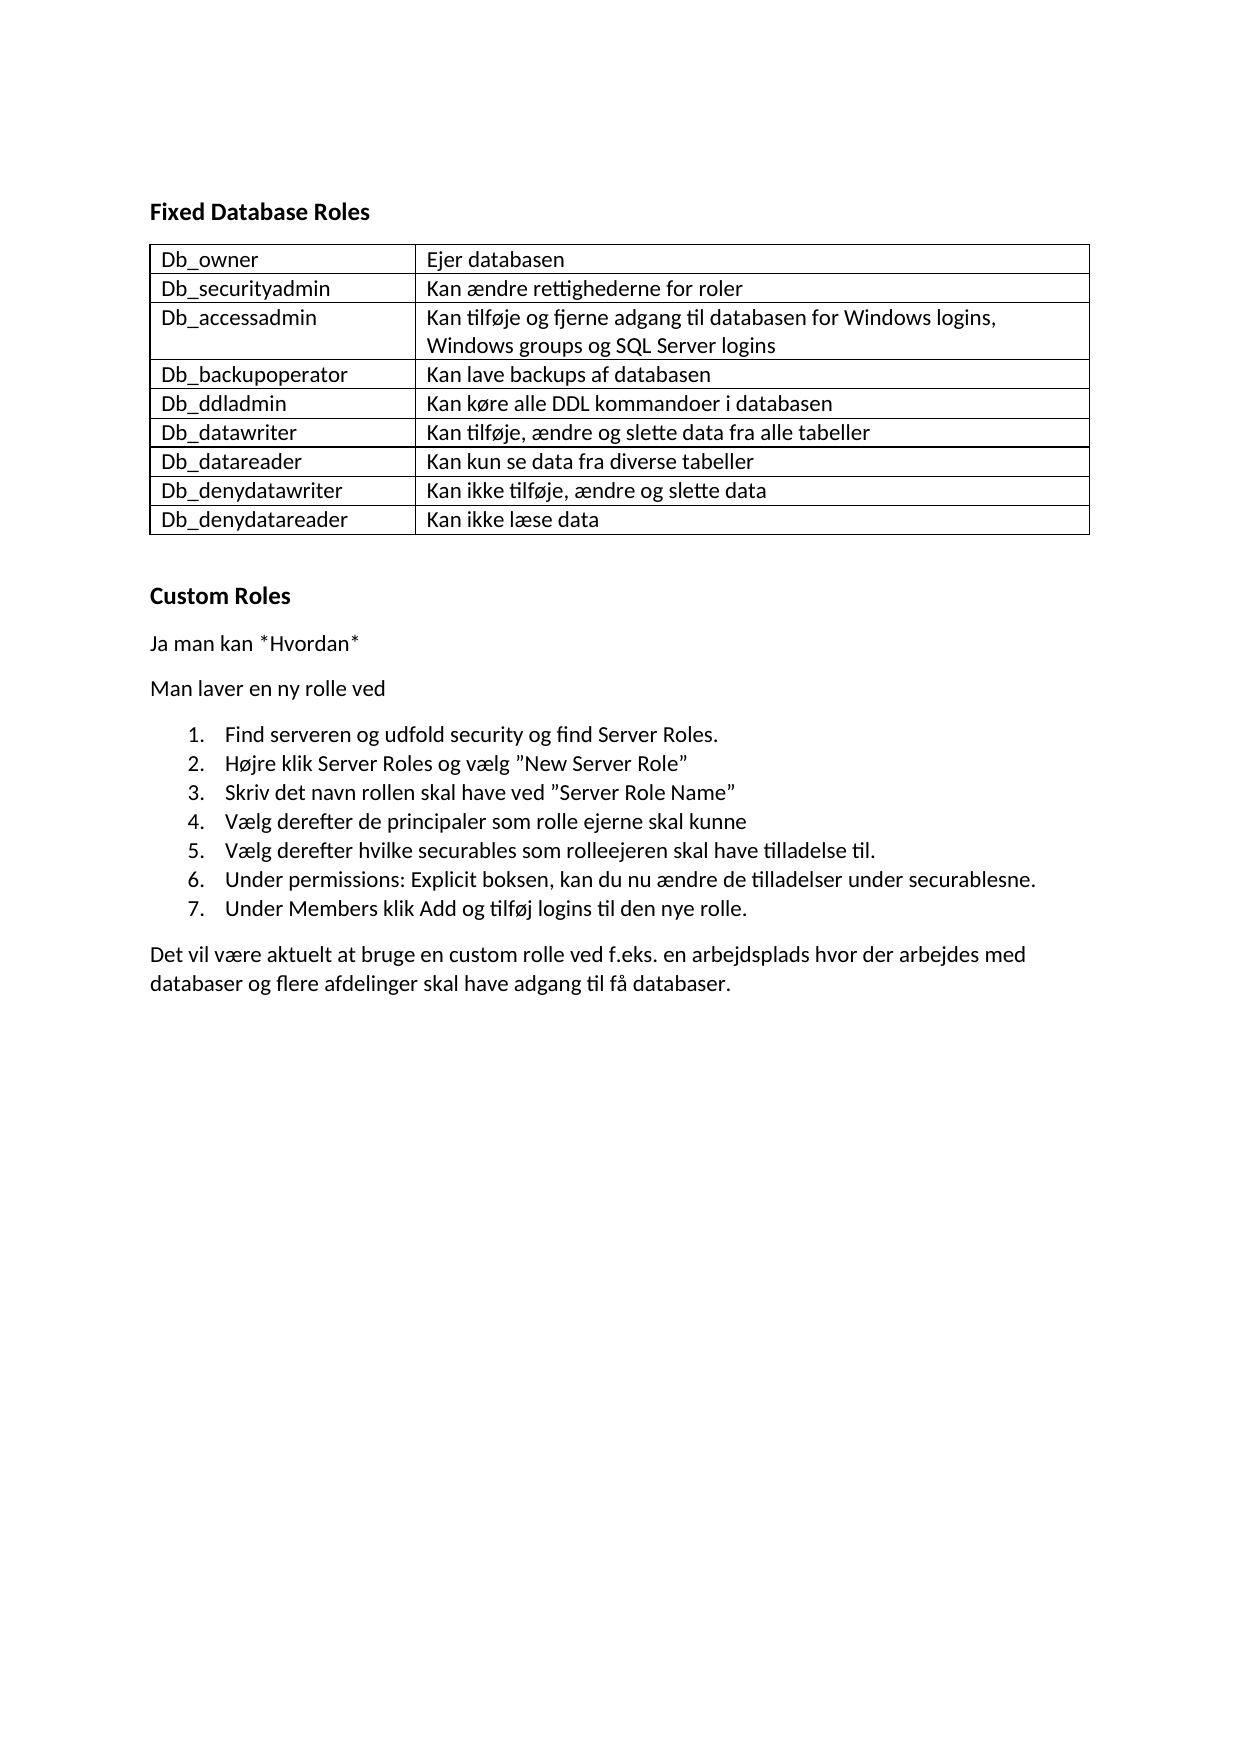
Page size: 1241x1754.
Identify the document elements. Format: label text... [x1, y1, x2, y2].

table_cell Kan ikke tilføje, ændre og slette data [416, 477, 1089, 504]
text Ja man kan *Hvordan* [150, 629, 1090, 657]
table_cell Db_ddladmin [151, 389, 415, 417]
table_cell Db_backupoperator [151, 360, 415, 388]
table_cell Kan tilføje, ændre og slette data fra alle tabeller [416, 419, 1089, 446]
table_cell Kan ikke læse data [416, 506, 1089, 534]
table_cell Db_denydatawriter [151, 477, 415, 504]
table_cell Db_accessadmin [151, 303, 415, 359]
table_cell Kan lave backups af databasen [416, 360, 1089, 388]
text Fixed Database Roles [150, 196, 1090, 226]
list Under permissions: Explicit boksen, kan du nu ændre de tilladelser under securablesne. [187, 866, 1090, 893]
table_cell Kan køre alle DDL kommandoer i databasen [416, 389, 1089, 417]
table_header Ejer databasen [416, 245, 1089, 273]
table_cell Kan kun se data fra diverse tabeller [416, 448, 1089, 476]
table_cell Db_denydatareader [151, 506, 415, 534]
list Skriv det navn rollen skal have ved ”Server Role Name” [187, 778, 1090, 806]
text Man laver en ny rolle ved [150, 674, 1090, 702]
table_cell Db_datawriter [151, 419, 415, 446]
list Vælg derefter de principaler som rolle ejerne skal kunne [187, 807, 1090, 835]
list Under Members klik Add og tilføj logins til den nye rolle. [187, 894, 1090, 923]
table_header Db_owner [151, 245, 415, 273]
table_cell Db_datareader [151, 448, 415, 476]
text Custom Roles [150, 580, 1090, 611]
table_cell Kan ændre rettighederne for roler [416, 274, 1089, 302]
table_cell Db_securityadmin [151, 274, 415, 302]
list Højre klik Server Roles og vælg ”New Server Role” [187, 749, 1090, 777]
table_cell Kan tilføje og fjerne adgang til databasen for Windows logins, Windows groups og SQL Server logins [416, 303, 1089, 359]
text Det vil være aktuelt at bruge en custom rolle ved f.eks. en arbejdsplads hvor der arbejdes med databaser og flere afdelinger skal have adgang til få databaser. [150, 940, 1090, 997]
list Find serveren og udfold security og find Server Roles. [187, 720, 1090, 748]
list Vælg derefter hvilke securables som rolleejeren skal have tilladelse til. [187, 836, 1090, 864]
